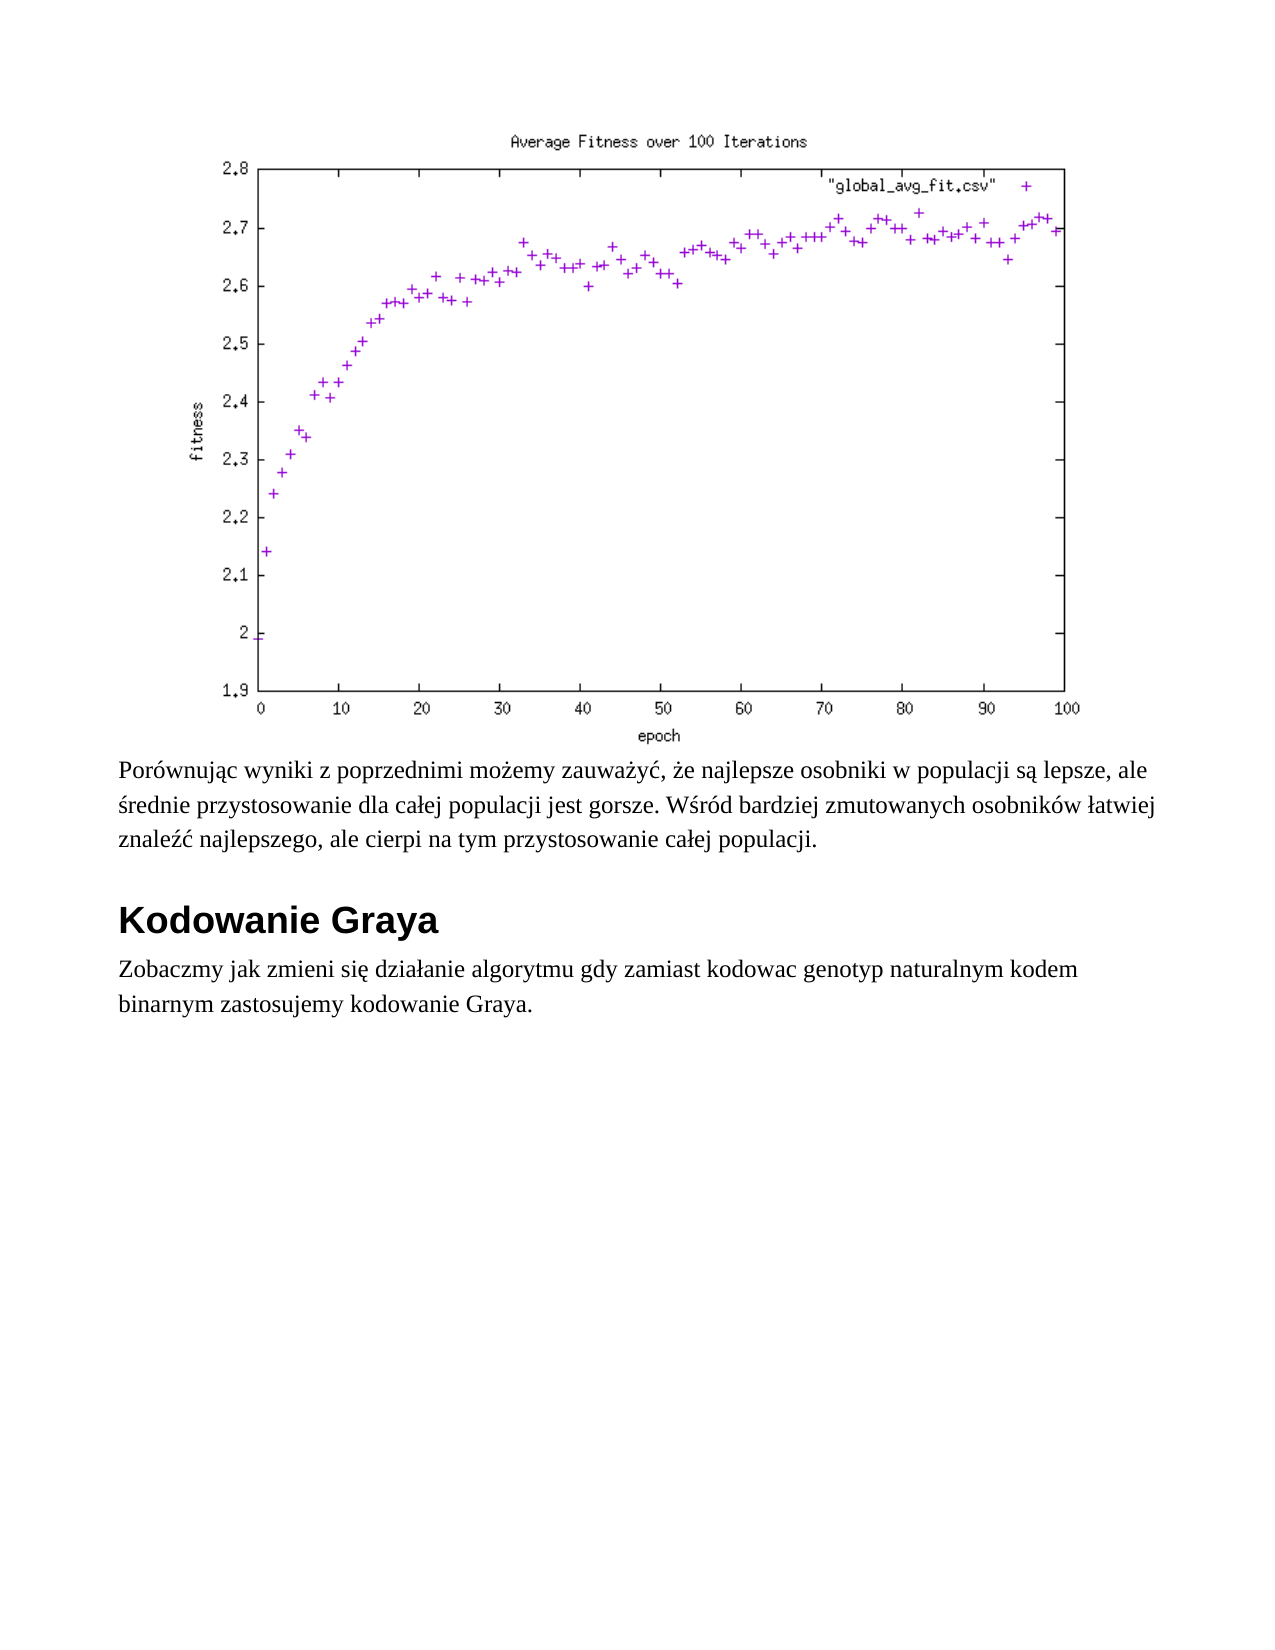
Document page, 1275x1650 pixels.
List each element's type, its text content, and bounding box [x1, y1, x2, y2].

text Zobaczmy jak zmieni się działanie algorytmu gdy zamiast kodowac genotyp naturalnym kodem binarnym zastosujemy kodowanie Graya. [118, 954, 1157, 1018]
subtitle Kodowanie Graya [118, 898, 1157, 942]
picture [187, 118, 1088, 750]
text Porównując wyniki z poprzednimi możemy zauważyć, że najlepsze osobniki w populacji są lepsze, ale średnie przystosowanie dla całej populacji jest gorsze. Wśród bardziej zmutowanych osobników łatwiej znaleźć najlepszego, ale cierpi na tym przystosowanie całej populacji. [118, 118, 1157, 853]
